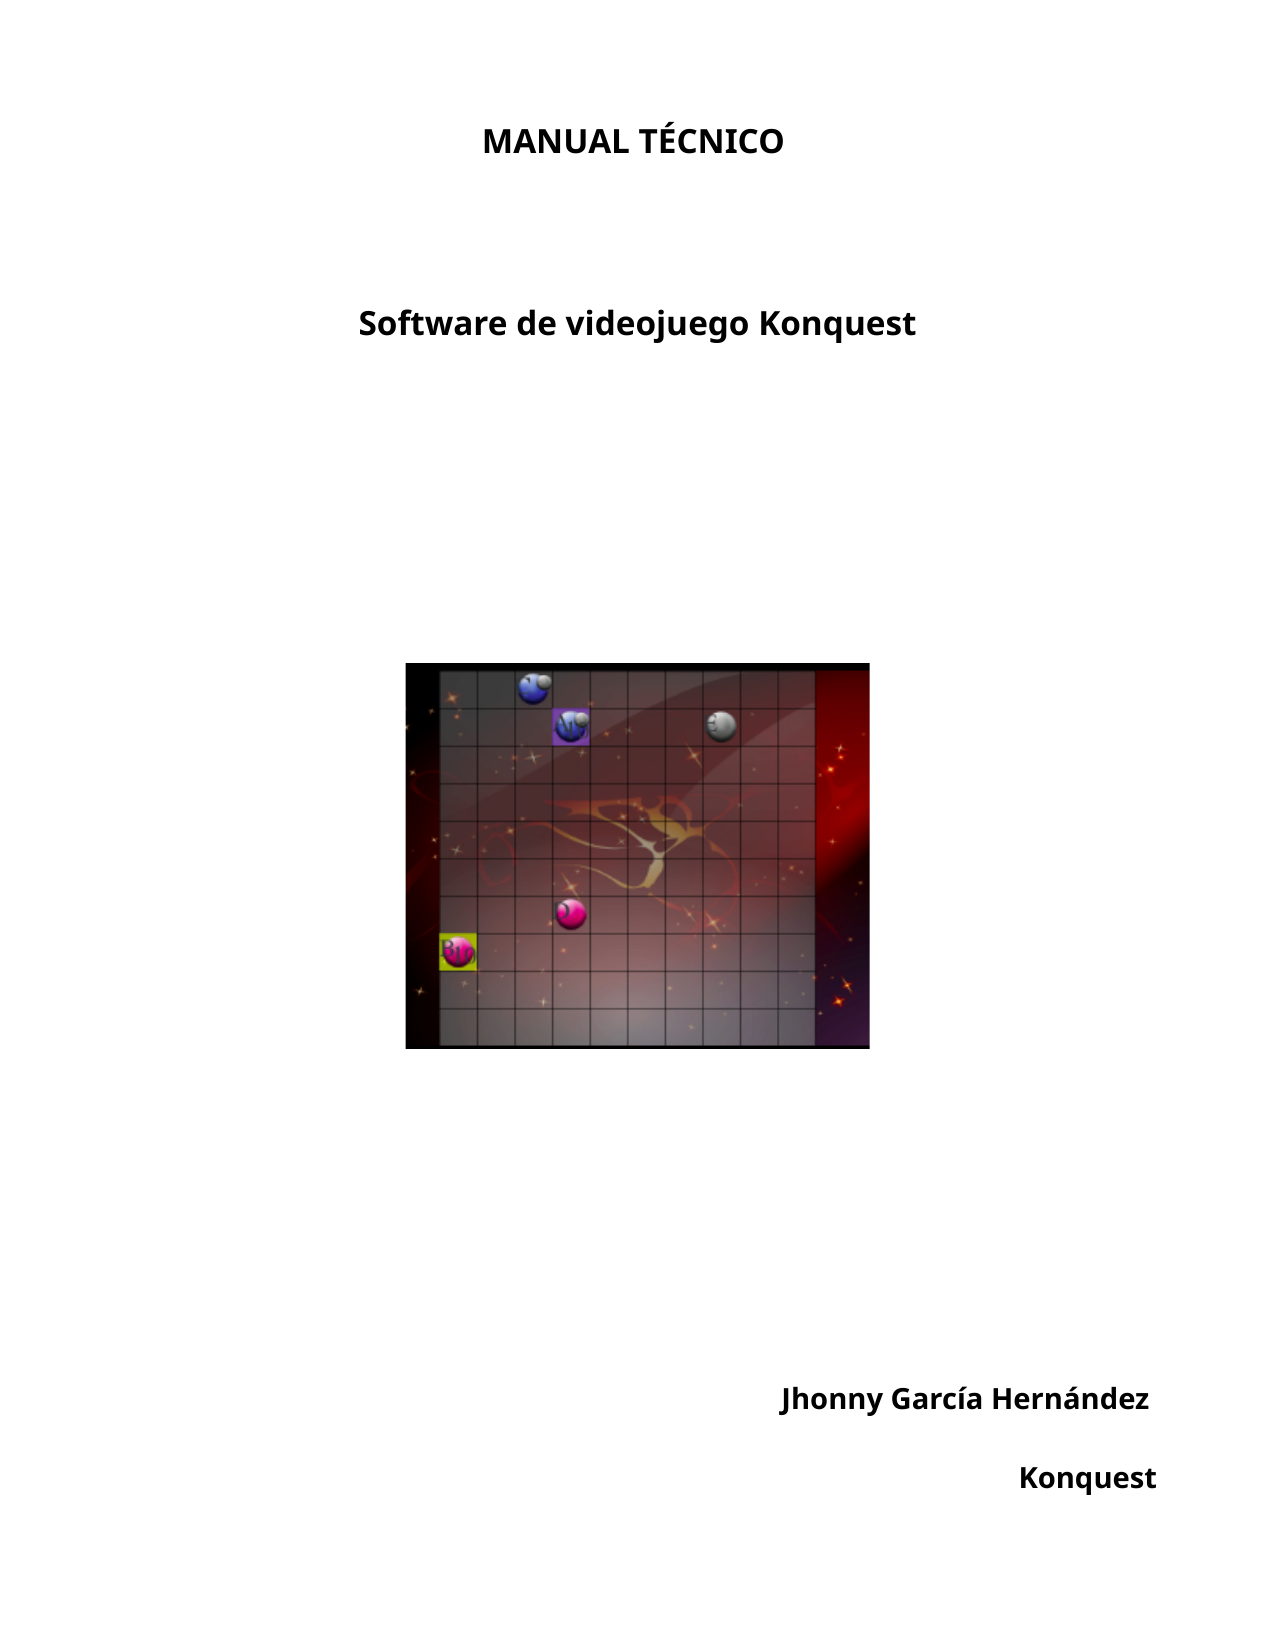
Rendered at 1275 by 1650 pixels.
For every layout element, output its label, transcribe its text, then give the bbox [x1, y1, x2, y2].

text MANUAL TÉCNICO [118, 118, 1157, 163]
text Konquest [118, 1458, 1157, 1497]
text Jhonny García Hernández [118, 1378, 1157, 1418]
text Software de videojuego Konquest [118, 300, 1157, 345]
picture [405, 663, 870, 1049]
